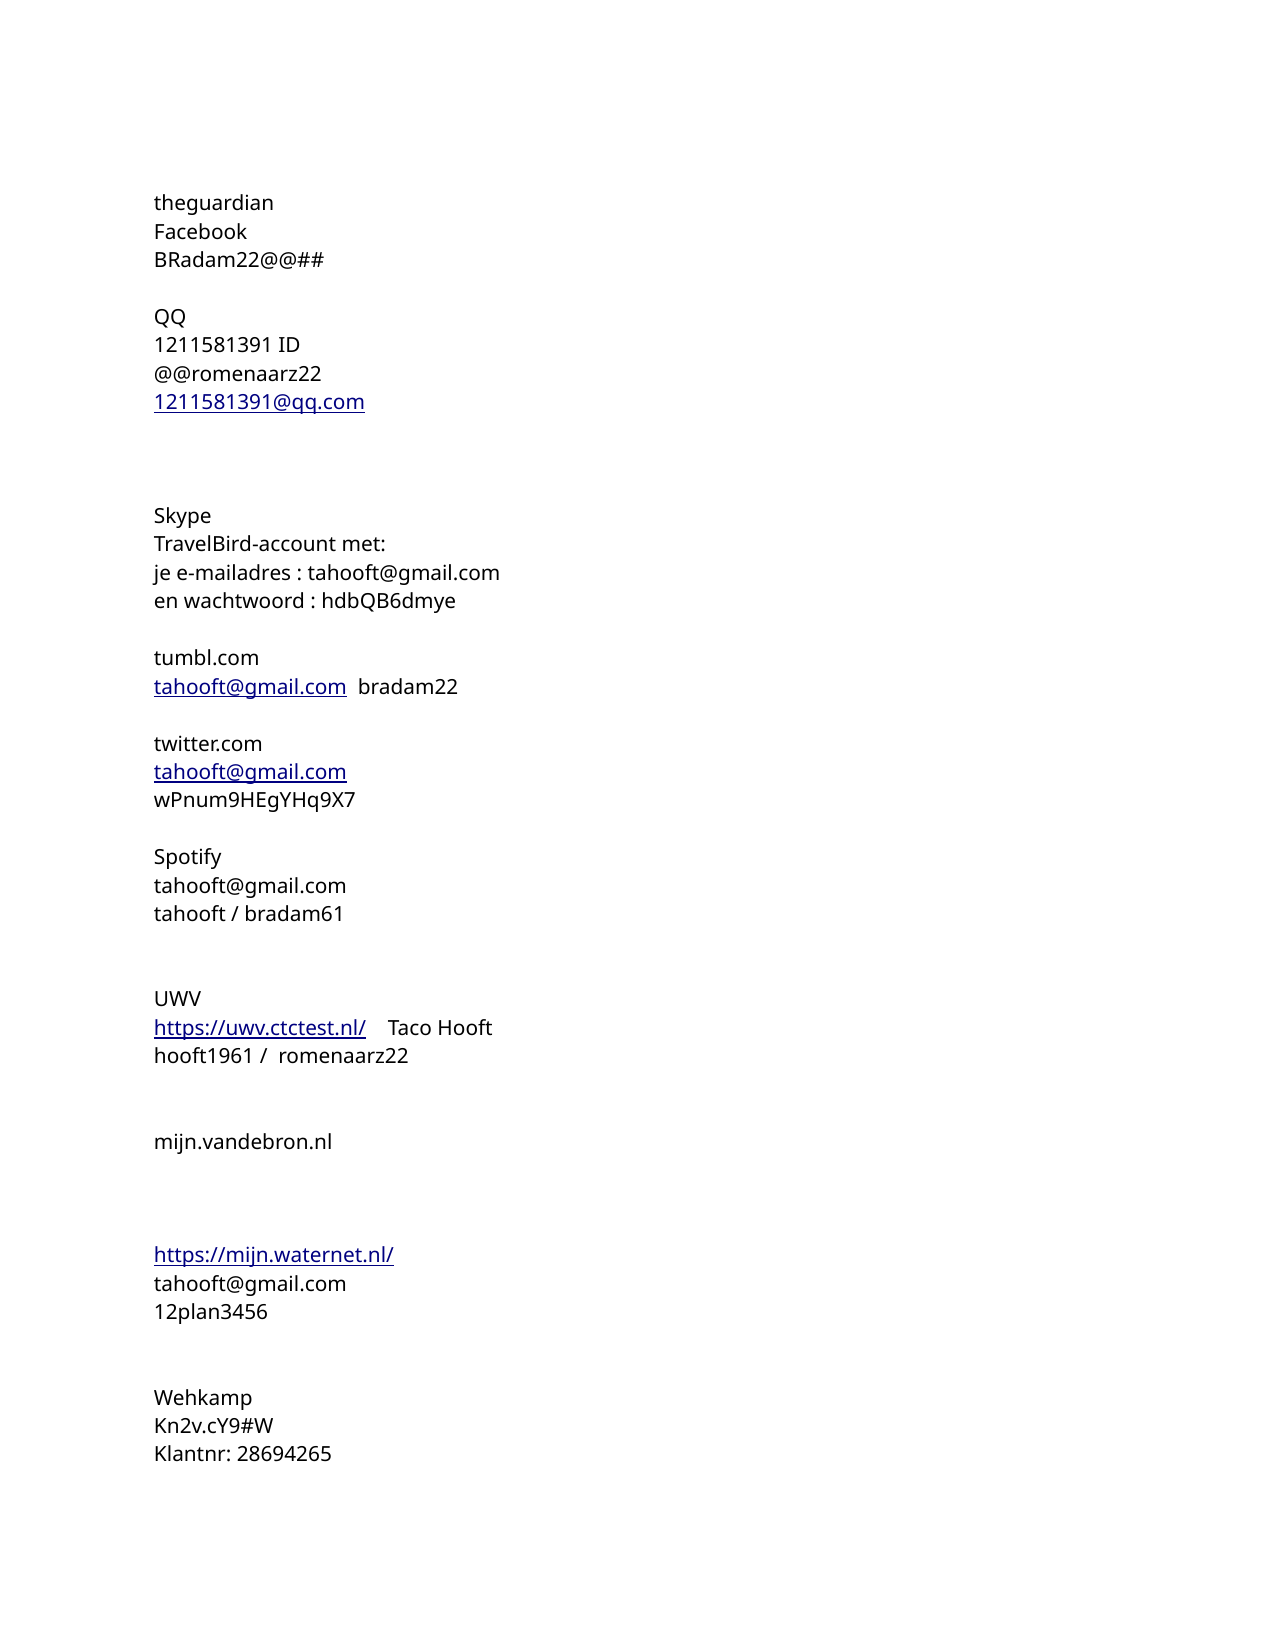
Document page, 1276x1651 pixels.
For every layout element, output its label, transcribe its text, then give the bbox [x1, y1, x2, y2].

text tahooft@gmail.com [147, 871, 1128, 899]
text 1211581391 ID [147, 331, 1128, 359]
text 1211581391@qq.com [147, 387, 1128, 416]
text https://mijn.waternet.nl/ [147, 1241, 1128, 1269]
text twitter.com [147, 729, 1128, 757]
text https://uwv.ctctest.nl/ Taco Hooft [147, 1013, 1128, 1041]
text Klantnr: 28694265 [147, 1439, 1128, 1474]
text BRadam22@@## [147, 245, 1128, 274]
text Skype [147, 501, 1128, 529]
text 12plan3456 [147, 1297, 1128, 1326]
text tahooft@gmail.com bradam22 [147, 672, 1128, 700]
text hooft1961 / romenaarz22 [147, 1041, 1128, 1070]
text QQ [147, 302, 1128, 331]
text tahooft@gmail.com [147, 1269, 1128, 1297]
text tumbl.com [147, 643, 1128, 672]
text wPnum9HEgYHq9X7 [147, 786, 1128, 814]
text tahooft@gmail.com [147, 757, 1128, 786]
text Facebook [147, 217, 1128, 245]
text Spotify [147, 842, 1128, 871]
text UWV [147, 984, 1128, 1013]
text Kn2v.cY9#W [147, 1411, 1128, 1439]
text @@romenaarz22 [147, 359, 1128, 387]
text je e-mailadres : tahooft@gmail.com [147, 558, 1128, 586]
text Wehkamp [147, 1383, 1128, 1411]
text TravelBird-account met: [147, 529, 1128, 558]
text mijn.vandebron.nl [147, 1127, 1128, 1155]
text theguardian [147, 188, 1128, 217]
text tahooft / bradam61 [147, 899, 1128, 928]
text en wachtwoord : hdbQB6dmye [147, 586, 1128, 615]
